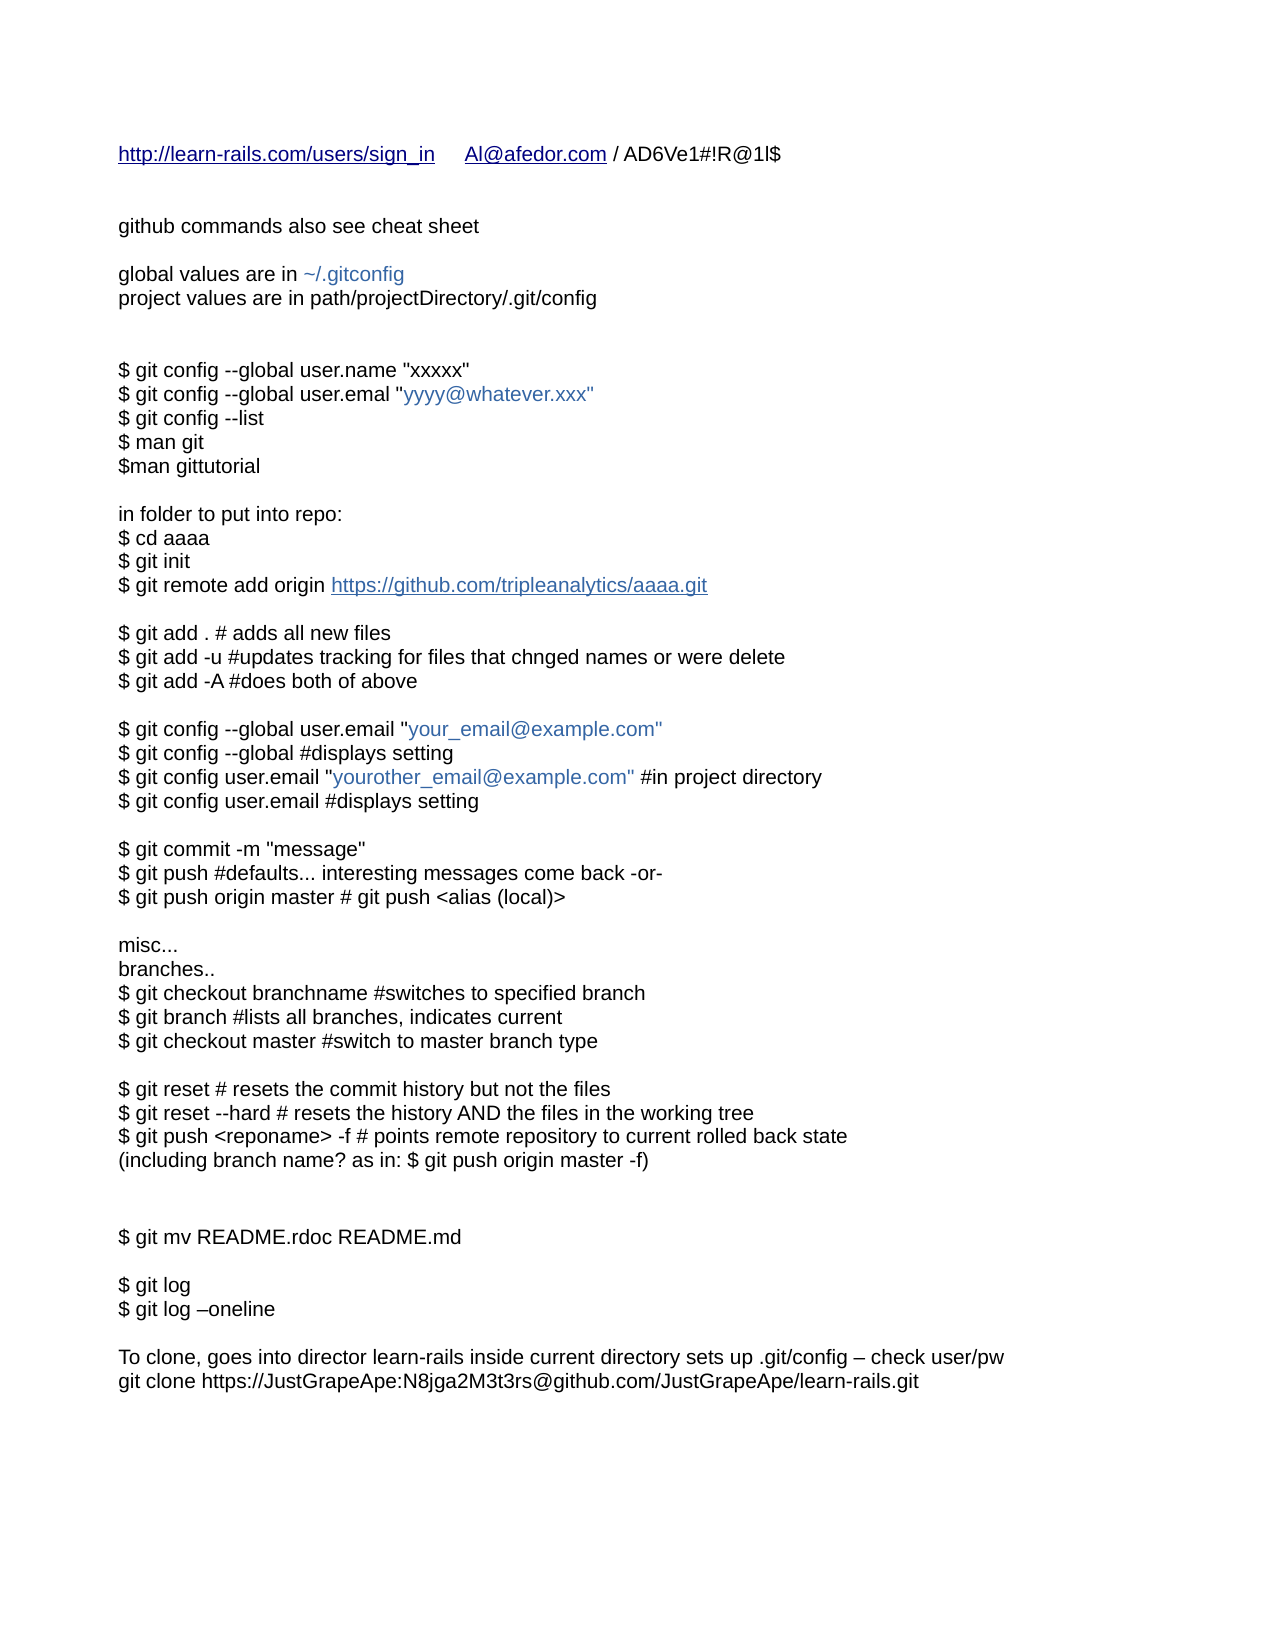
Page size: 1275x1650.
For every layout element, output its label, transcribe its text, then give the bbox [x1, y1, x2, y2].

text $ git mv README.rdoc README.md [118, 1225, 1215, 1249]
text $ git log [118, 1273, 1215, 1297]
text git clone https://JustGrapeApe:N8jga2M3t3rs@github.com/JustGrapeApe/learn-rails.git [118, 1369, 1215, 1393]
text $ git log –oneline [118, 1297, 1215, 1321]
text github commands also see cheat sheet global values are in ~/.gitconfig project values are in path/projectDirectory/.git/config $ git config --global user.name "xxxxx" $ git config --global user.emal "yyyy@whatever.xxx" $ git config --list $ man git $man gittutorial in folder to put into repo: $ cd aaaa $ git init $ git remote add origin https://github.com/tripleanalytics/aaaa.git $ git add . # adds all new files $ git add -u #updates tracking for files that chnged names or were delete $ git add -A #does both of above $ git config --global user.email "your_email@example.com" $ git config --global #displays setting $ git config user.email "yourother_email@example.com" #in project directory $ git config user.email #displays setting $ git commit -m "message" $ git push #defaults... interesting messages come back -or- $ git push origin master # git push <alias (local)> misc... branches.. $ git checkout branchname #switches to specified branch $ git branch #lists all branches, indicates current $ git checkout master #switch to master branch type $ git reset # resets the commit history but not the files $ git reset --hard # resets the history AND the files in the working tree $ git push <reponame> -f # points remote repository to current rolled back state (including branch name? as in: $ git push origin master -f) [118, 214, 1215, 1225]
text http://learn-rails.com/users/sign_in Al@afedor.com / AD6Ve1#!R@1l$ [118, 142, 1215, 166]
text To clone, goes into director learn-rails inside current directory sets up .git/config – check user/pw [118, 1345, 1215, 1369]
